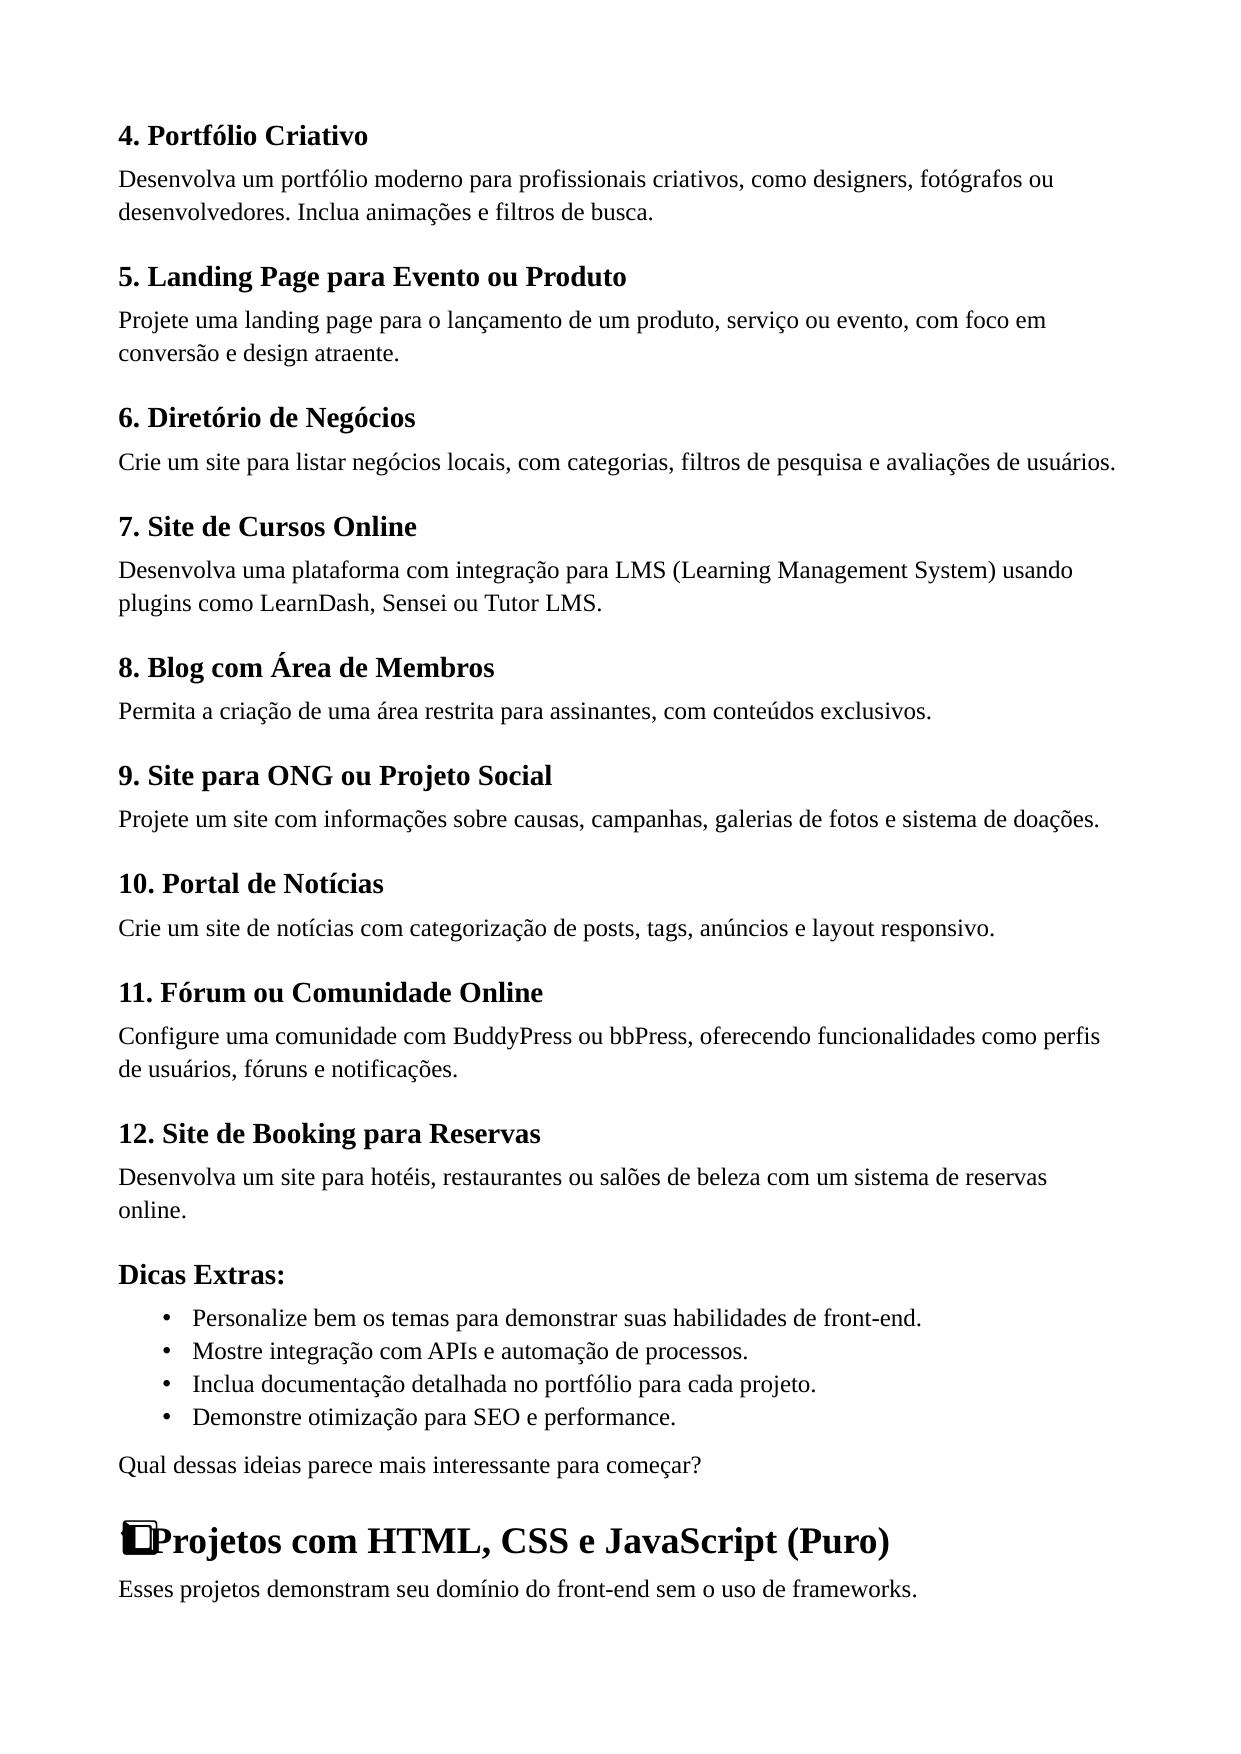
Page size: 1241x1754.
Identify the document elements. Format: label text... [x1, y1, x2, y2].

subtitle Dicas Extras: [118, 1257, 1122, 1291]
subtitle 7. Site de Cursos Online [118, 509, 1122, 542]
text Desenvolva uma plataforma com integração para LMS (Learning Management System) usando plugins como LearnDash, Sensei ou Tutor LMS. [118, 555, 1122, 617]
subtitle 1️⃣ Projetos com HTML, CSS e JavaScript (Puro) [118, 1518, 1122, 1562]
list Demonstre otimização para SEO e performance. [162, 1402, 1122, 1431]
subtitle 6. Diretório de Negócios [118, 401, 1122, 434]
subtitle 11. Fórum ou Comunidade Online [118, 975, 1122, 1008]
text Esses projetos demonstram seu domínio do front-end sem o uso de frameworks. [118, 1574, 1122, 1603]
text Projete um site com informações sobre causas, campanhas, galerias de fotos e sistema de doações. [118, 804, 1122, 833]
subtitle 12. Site de Booking para Reservas [118, 1116, 1122, 1149]
subtitle 4. Portfólio Criativo [118, 118, 1122, 152]
list Inclua documentação detalhada no portfólio para cada projeto. [162, 1369, 1122, 1398]
subtitle 8. Blog com Área de Membros [118, 650, 1122, 684]
subtitle 10. Portal de Notícias [118, 867, 1122, 900]
text Desenvolva um portfólio moderno para profissionais criativos, como designers, fotógrafos ou desenvolvedores. Inclua animações e filtros de busca. [118, 164, 1122, 226]
text Qual dessas ideias parece mais interessante para começar? [118, 1450, 1122, 1479]
subtitle 9. Site para ONG ou Projeto Social [118, 758, 1122, 792]
list Mostre integração com APIs e automação de processos. [162, 1336, 1122, 1365]
text Crie um site de notícias com categorização de posts, tags, anúncios e layout responsivo. [118, 913, 1122, 941]
subtitle 5. Landing Page para Evento ou Produto [118, 259, 1122, 293]
text Permita a criação de uma área restrita para assinantes, com conteúdos exclusivos. [118, 696, 1122, 725]
text Configure uma comunidade com BuddyPress ou bbPress, oferecendo funcionalidades como perfis de usuários, fóruns e notificações. [118, 1021, 1122, 1083]
list Personalize bem os temas para demonstrar suas habilidades de front-end. [162, 1303, 1122, 1332]
text Projete uma landing page para o lançamento de um produto, serviço ou evento, com foco em conversão e design atraente. [118, 305, 1122, 367]
text Desenvolva um site para hotéis, restaurantes ou salões de beleza com um sistema de reservas online. [118, 1162, 1122, 1224]
text Crie um site para listar negócios locais, com categorias, filtros de pesquisa e avaliações de usuários. [118, 447, 1122, 475]
